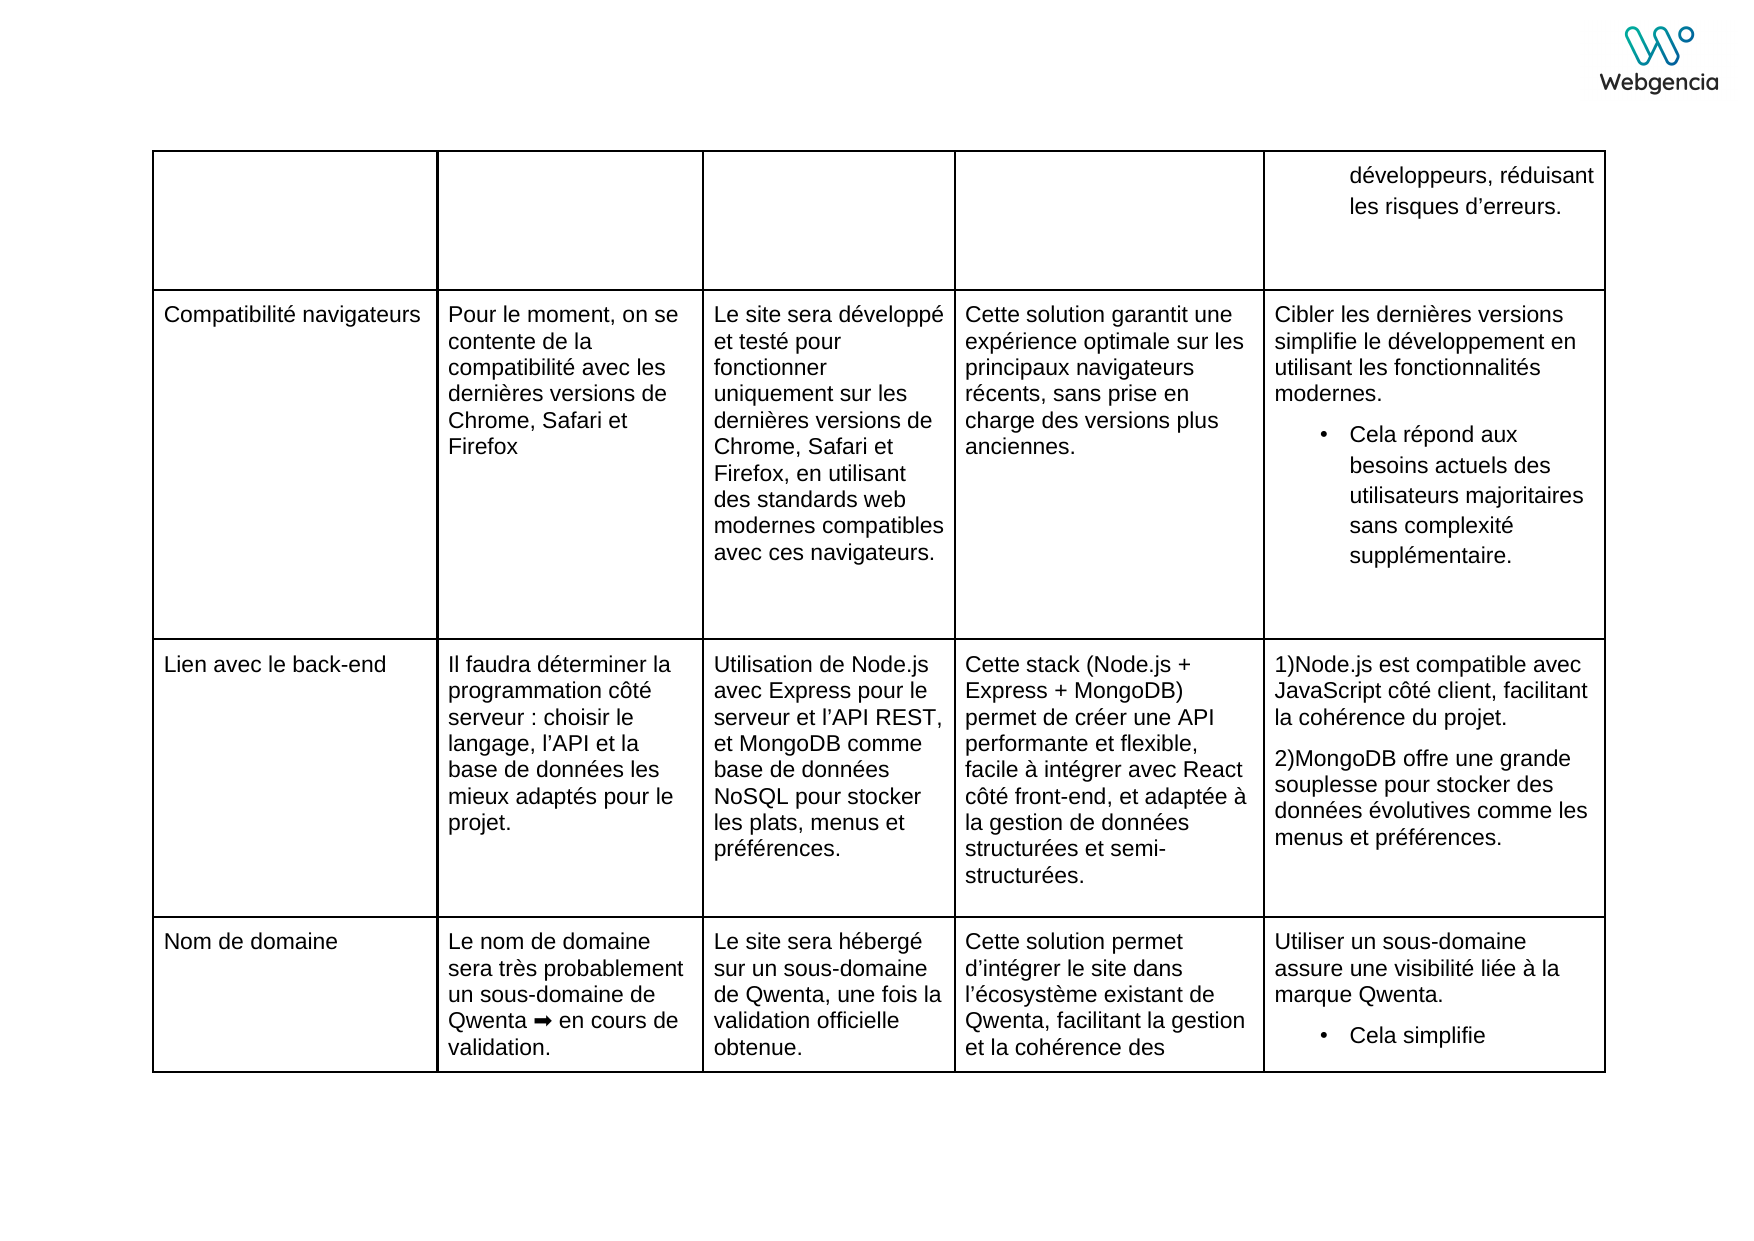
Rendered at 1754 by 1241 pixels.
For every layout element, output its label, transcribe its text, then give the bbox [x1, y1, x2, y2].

table_cell Utilisation de Node.js avec Express pour le serveur et l’API REST, et MongoDB comme base de données NoSQL pour stocker les plats, menus et préférences. [704, 640, 954, 916]
table_cell Cette stack (Node.js + Express + MongoDB) permet de créer une API performante et flexible, facile à intégrer avec React côté front-end, et adaptée à la gestion de données structurées et semi-structurées. [956, 640, 1263, 916]
table_cell [704, 152, 954, 289]
table_cell Nom de domaine [154, 918, 436, 1071]
table_cell Le site sera hébergé sur un sous-domaine de Qwenta, une fois la validation officielle obtenue. [704, 918, 954, 1071]
table_cell [956, 152, 1263, 289]
table_cell Utiliser un sous-domaine assure une visibilité liée à la marque Qwenta. Cela simplifie [1265, 918, 1604, 1071]
table_cell Le site sera développé et testé pour fonctionner uniquement sur les dernières versions de Chrome, Safari et Firefox, en utilisant des standards web modernes compatibles avec ces navigateurs. [704, 291, 954, 638]
table_cell [439, 152, 702, 289]
table_cell [154, 152, 436, 289]
table_cell Compatibilité navigateurs [154, 291, 436, 638]
table_cell développeurs, réduisant les risques d’erreurs. [1265, 152, 1604, 289]
table_cell Cibler les dernières versions simplifie le développement en utilisant les fonctionnalités modernes. Cela répond aux besoins actuels des utilisateurs majoritaires sans complexité supplémentaire. [1265, 291, 1604, 638]
table_cell Lien avec le back-end [154, 640, 436, 916]
table_cell Il faudra déterminer la programmation côté serveur : choisir le langage, l’API et la base de données les mieux adaptés pour le projet. [439, 640, 702, 916]
table_cell Cette solution permet d’intégrer le site dans l’écosystème existant de Qwenta, facilitant la gestion et la cohérence des [956, 918, 1263, 1071]
table_cell Pour le moment, on se contente de la compatibilité avec les dernières versions de Chrome, Safari et Firefox [439, 291, 702, 638]
table_cell Cette solution garantit une expérience optimale sur les principaux navigateurs récents, sans prise en charge des versions plus anciennes. [956, 291, 1263, 638]
picture [1580, 20, 1739, 101]
table_cell Le nom de domaine sera très probablement un sous-domaine de Qwenta ➡️ en cours de validation. [439, 918, 702, 1071]
table_cell 1)Node.js est compatible avec JavaScript côté client, facilitant la cohérence du projet. 2)MongoDB offre une grande souplesse pour stocker des données évolutives comme les menus et préférences. [1265, 640, 1604, 916]
